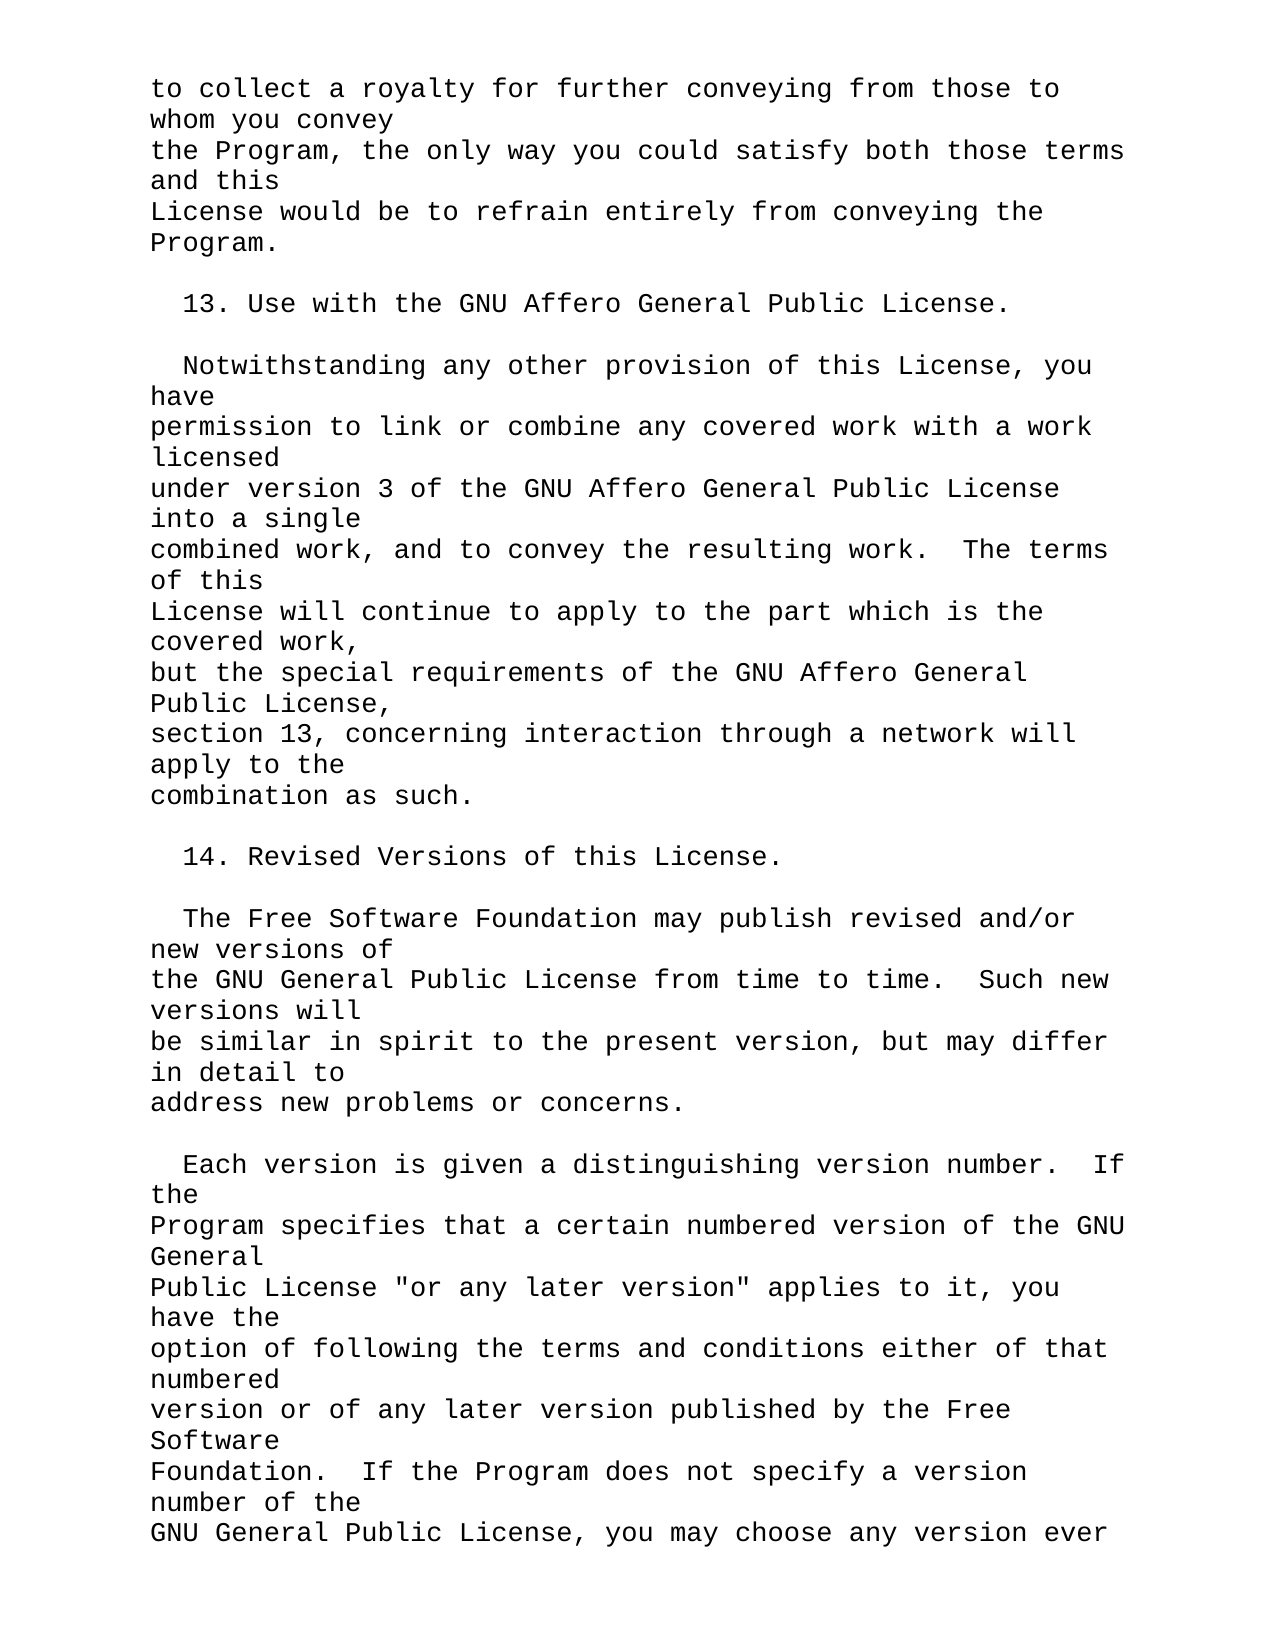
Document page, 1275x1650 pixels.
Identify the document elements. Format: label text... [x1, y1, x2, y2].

text address new problems or concerns. [150, 1089, 1125, 1120]
text but the special requirements of the GNU Affero General Public License, [150, 659, 1125, 720]
text The Free Software Foundation may publish revised and/or new versions of [150, 905, 1125, 966]
text License would be to refrain entirely from conveying the Program. [150, 198, 1125, 259]
text 13. Use with the GNU Affero General Public License. [150, 290, 1125, 321]
text option of following the terms and conditions either of that numbered [150, 1335, 1125, 1396]
text combined work, and to convey the resulting work. The terms of this [150, 536, 1125, 597]
text combination as such. [150, 782, 1125, 812]
text Each version is given a distinguishing version number. If the [150, 1151, 1125, 1212]
text to collect a royalty for further conveying from those to whom you convey [150, 75, 1125, 136]
text Program specifies that a certain numbered version of the GNU General [150, 1212, 1125, 1273]
text the Program, the only way you could satisfy both those terms and this [150, 136, 1125, 198]
text Notwithstanding any other provision of this License, you have [150, 352, 1125, 413]
text under version 3 of the GNU Affero General Public License into a single [150, 474, 1125, 536]
text GNU General Public License, you may choose any version ever [150, 1519, 1125, 1550]
text be similar in spirit to the present version, but may differ in detail to [150, 1028, 1125, 1089]
text section 13, concerning interaction through a network will apply to the [150, 720, 1125, 782]
text Foundation. If the Program does not specify a version number of the [150, 1458, 1125, 1519]
text License will continue to apply to the part which is the covered work, [150, 597, 1125, 659]
text version or of any later version published by the Free Software [150, 1396, 1125, 1458]
text permission to link or combine any covered work with a work licensed [150, 413, 1125, 474]
text the GNU General Public License from time to time. Such new versions will [150, 966, 1125, 1028]
text Public License "or any later version" applies to it, you have the [150, 1273, 1125, 1335]
text 14. Revised Versions of this License. [150, 843, 1125, 874]
